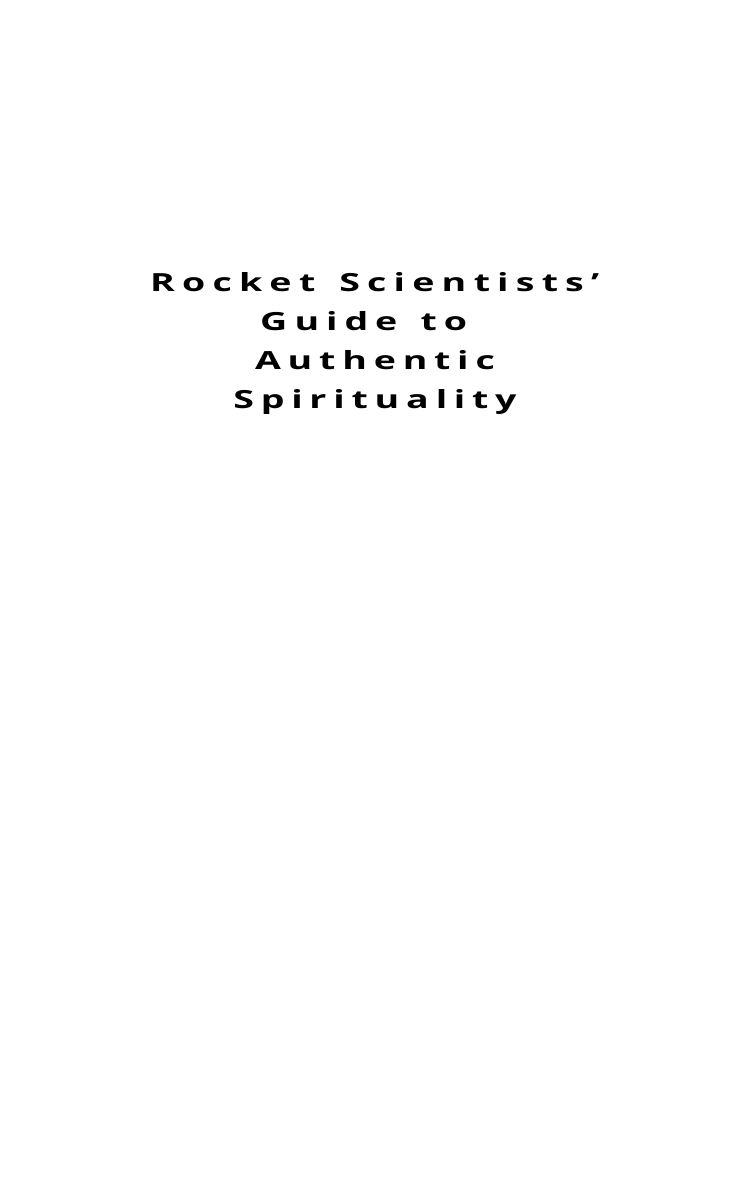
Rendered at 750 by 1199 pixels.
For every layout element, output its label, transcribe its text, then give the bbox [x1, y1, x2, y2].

text Rocket Scientists’ Guide to Authentic [118, 264, 631, 377]
text Spirituality [118, 382, 631, 416]
